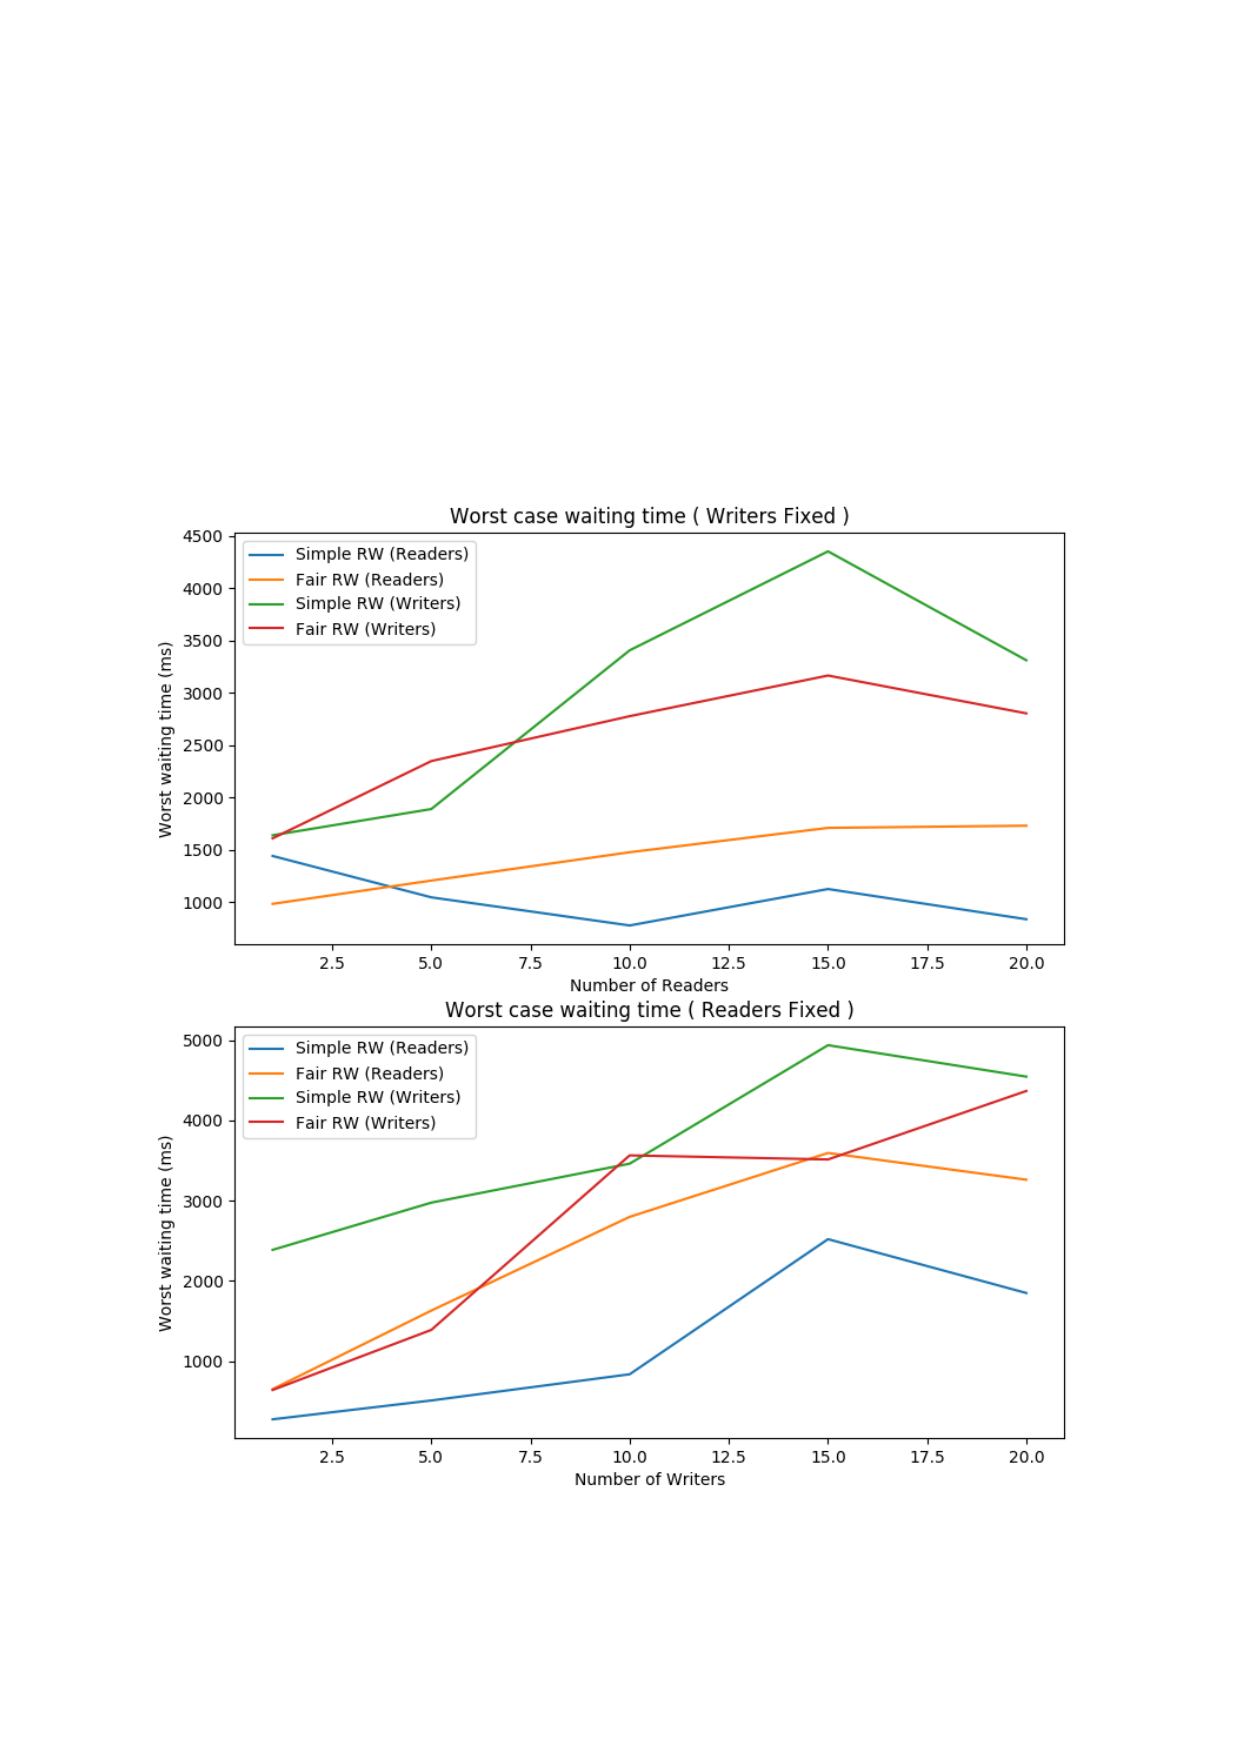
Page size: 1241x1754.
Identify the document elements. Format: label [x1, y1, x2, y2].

picture [131, 481, 1109, 1511]
